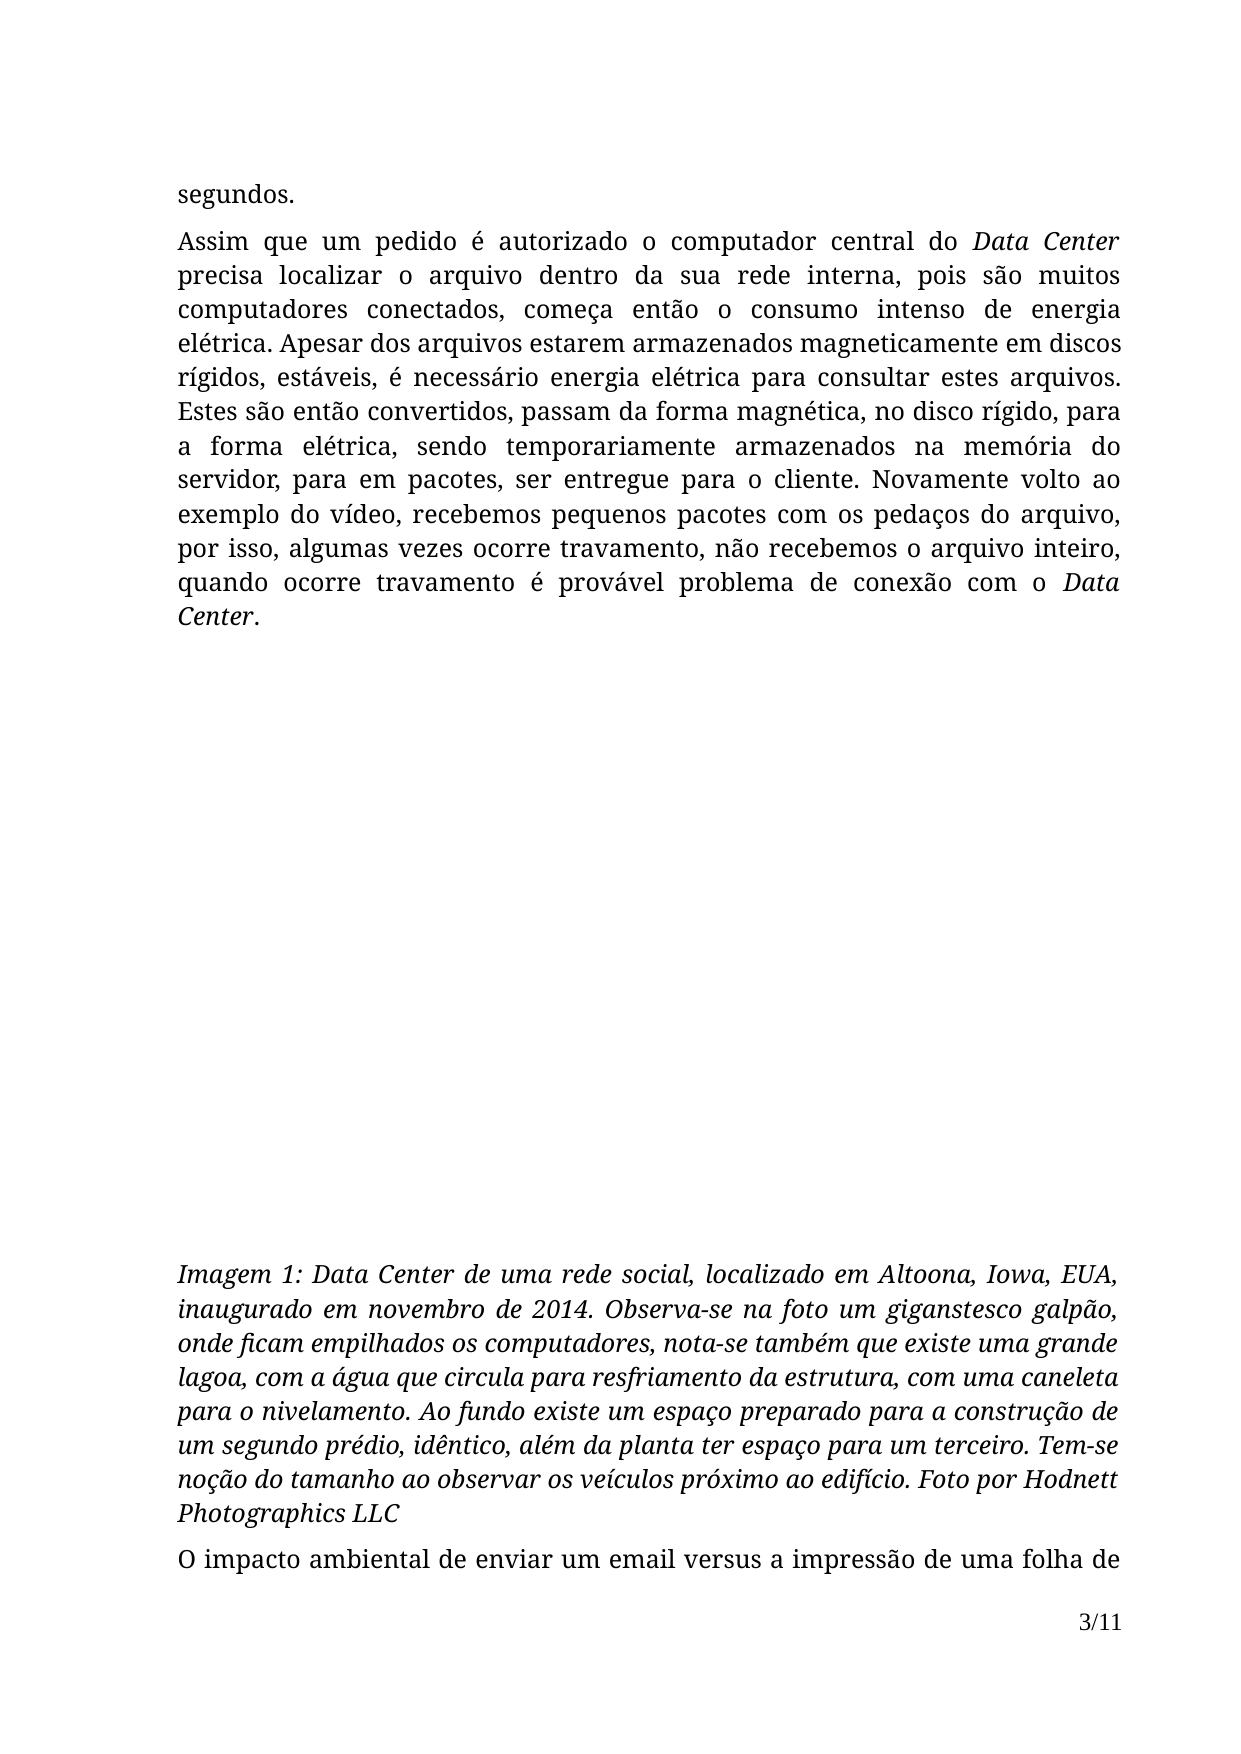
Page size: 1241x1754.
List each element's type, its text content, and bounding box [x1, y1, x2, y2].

text O impacto ambiental de enviar um email versus a impressão de uma folha de [177, 1542, 1122, 1576]
text Imagem 1: Data Center de uma rede social, localizado em Altoona, Iowa, EUA, inaugurado em novembro de 2014. Observa-se na foto um giganstesco galpão, onde ficam empilhados os computadores, nota-se também que existe uma grande lagoa, com a água que circula para resfriamento da estrutura, com uma caneleta para o nivelamento. Ao fundo existe um espaço preparado para a construção de um segundo prédio, idêntico, além da planta ter espaço para um terceiro. Tem-se noção do tamanho ao observar os veículos próximo ao edifício. Foto por Hodnett Photographics LLC [177, 1257, 1122, 1530]
text Assim que um pedido é autorizado o computador central do Data Center precisa localizar o arquivo dentro da sua rede interna, pois são muitos computadores conectados, começa então o consumo intenso de energia elétrica. Apesar dos arquivos estarem armazenados magneticamente em discos rígidos, estáveis, é necessário energia elétrica para consultar estes arquivos. Estes são então convertidos, passam da forma magnética, no disco rígido, para a forma elétrica, sendo temporariamente armazenados na memória do servidor, para em pacotes, ser entregue para o cliente. Novamente volto ao exemplo do vídeo, recebemos pequenos pacotes com os pedaços do arquivo, por isso, algumas vezes ocorre travamento, não recebemos o arquivo inteiro, quando ocorre travamento é provável problema de conexão com o Data Center. [177, 224, 1122, 632]
text segundos. [177, 177, 1122, 211]
